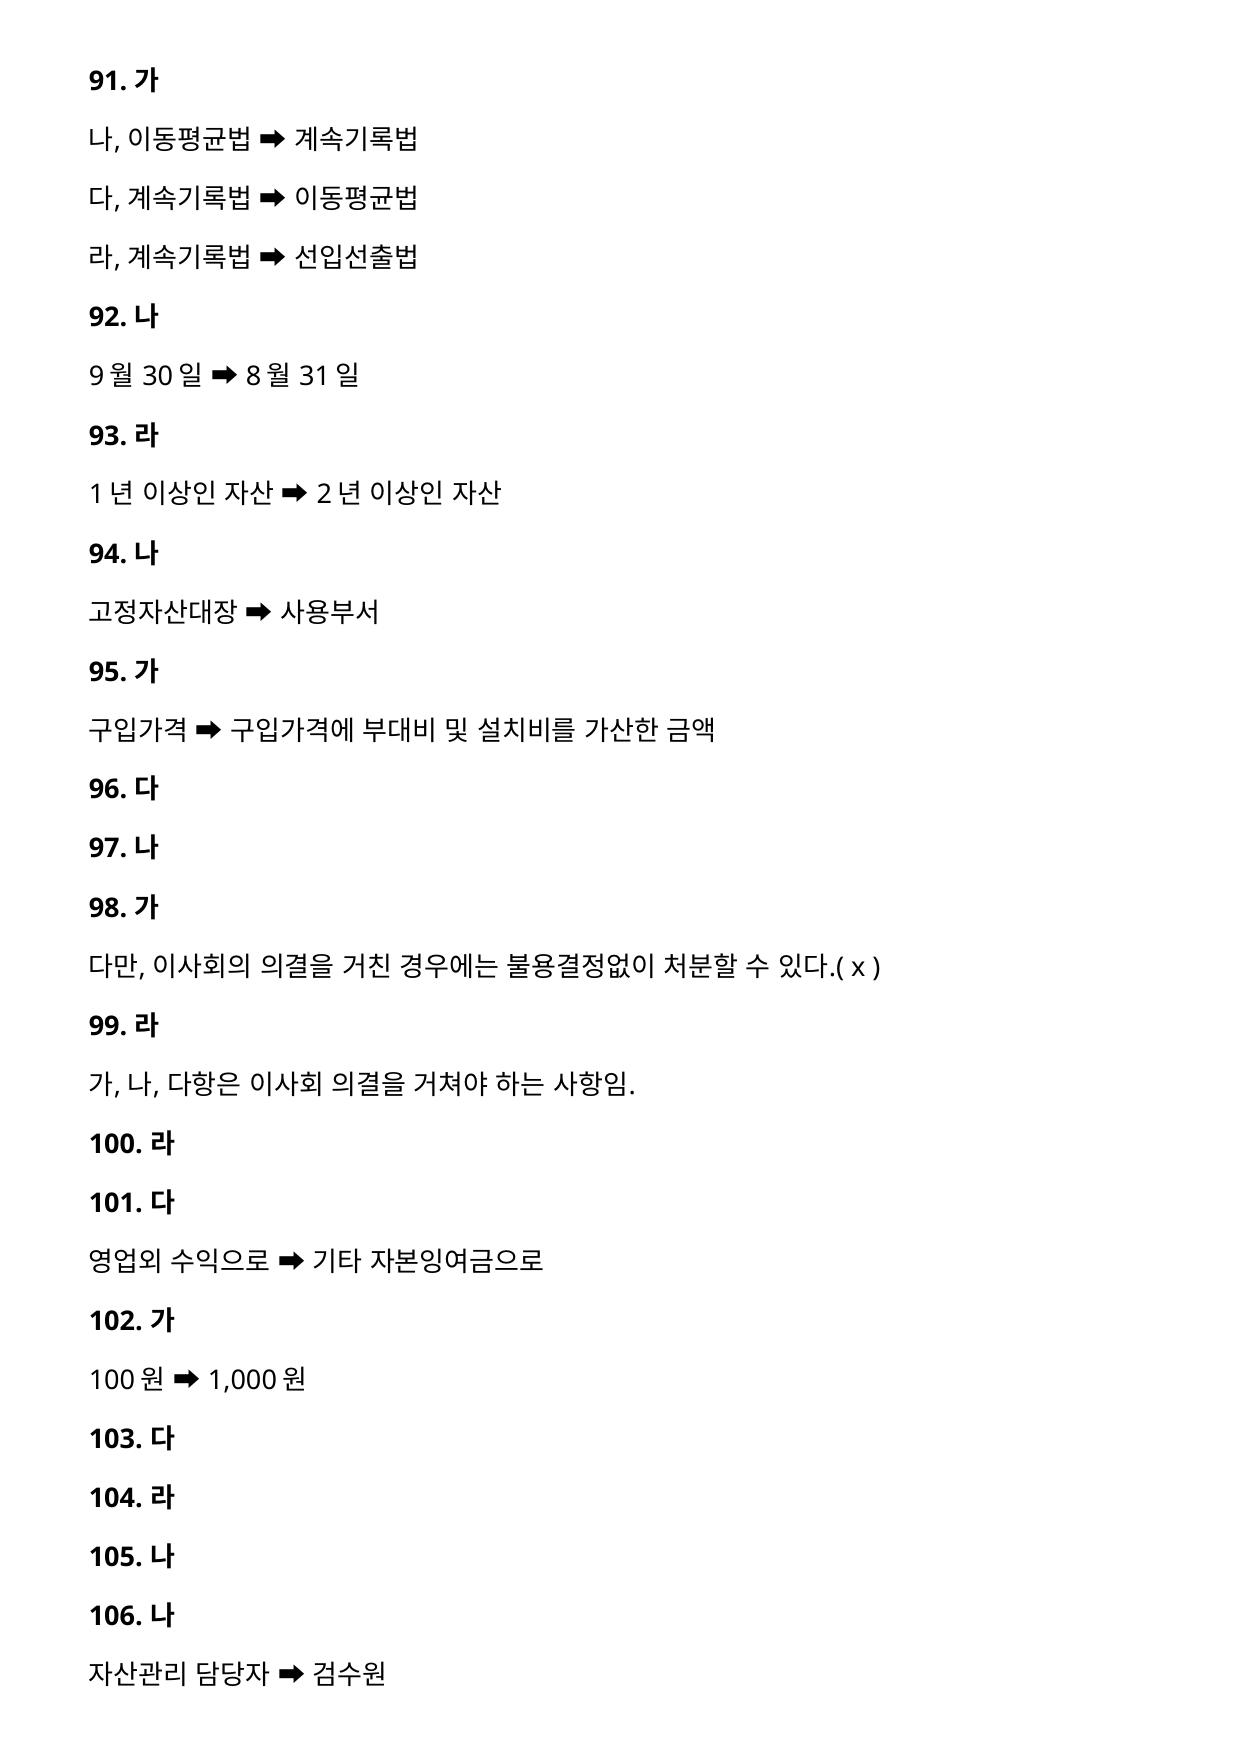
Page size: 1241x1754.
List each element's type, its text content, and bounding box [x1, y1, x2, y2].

text 91. 가 [88, 59, 1152, 98]
text 자산관리 담당자 ➡ 검수원 [88, 1653, 1152, 1692]
text 92. 나 [88, 295, 1152, 335]
text 93. 라 [88, 413, 1152, 453]
text 103. 다 [88, 1417, 1152, 1456]
text 100. 라 [88, 1122, 1152, 1161]
text 94. 나 [88, 532, 1152, 571]
text 다, 계속기록법 ➡ 이동평균법 [88, 177, 1152, 217]
text 106. 나 [88, 1594, 1152, 1633]
text 고정자산대장 ➡ 사용부서 [88, 591, 1152, 630]
text 95. 가 [88, 649, 1152, 689]
text 구입가격 ➡ 구입가격에 부대비 및 설치비를 가산한 금액 [88, 708, 1152, 748]
text 9월 30일 ➡ 8월 31일 [88, 354, 1152, 394]
text 105. 나 [88, 1535, 1152, 1574]
text 1년 이상인 자산 ➡ 2년 이상인 자산 [88, 472, 1152, 512]
text 98. 가 [88, 886, 1152, 925]
text 다만, 이사회의 의결을 거친 경우에는 불용결정없이 처분할 수 있다.( x ) [88, 944, 1152, 984]
text 라, 계속기록법 ➡ 선입선출법 [88, 236, 1152, 276]
text 영업외 수익으로 ➡ 기타 자본잉여금으로 [88, 1240, 1152, 1279]
text 가, 나, 다항은 이사회 의결을 거쳐야 하는 사항임. [88, 1063, 1152, 1102]
text 101. 다 [88, 1181, 1152, 1220]
text 97. 나 [88, 826, 1152, 866]
text 100원 ➡ 1,000원 [88, 1358, 1152, 1397]
text 104. 라 [88, 1476, 1152, 1515]
text 나, 이동평균법 ➡ 계속기록법 [88, 118, 1152, 157]
text 96. 다 [88, 767, 1152, 807]
text 102. 가 [88, 1299, 1152, 1338]
text 99. 라 [88, 1004, 1152, 1043]
